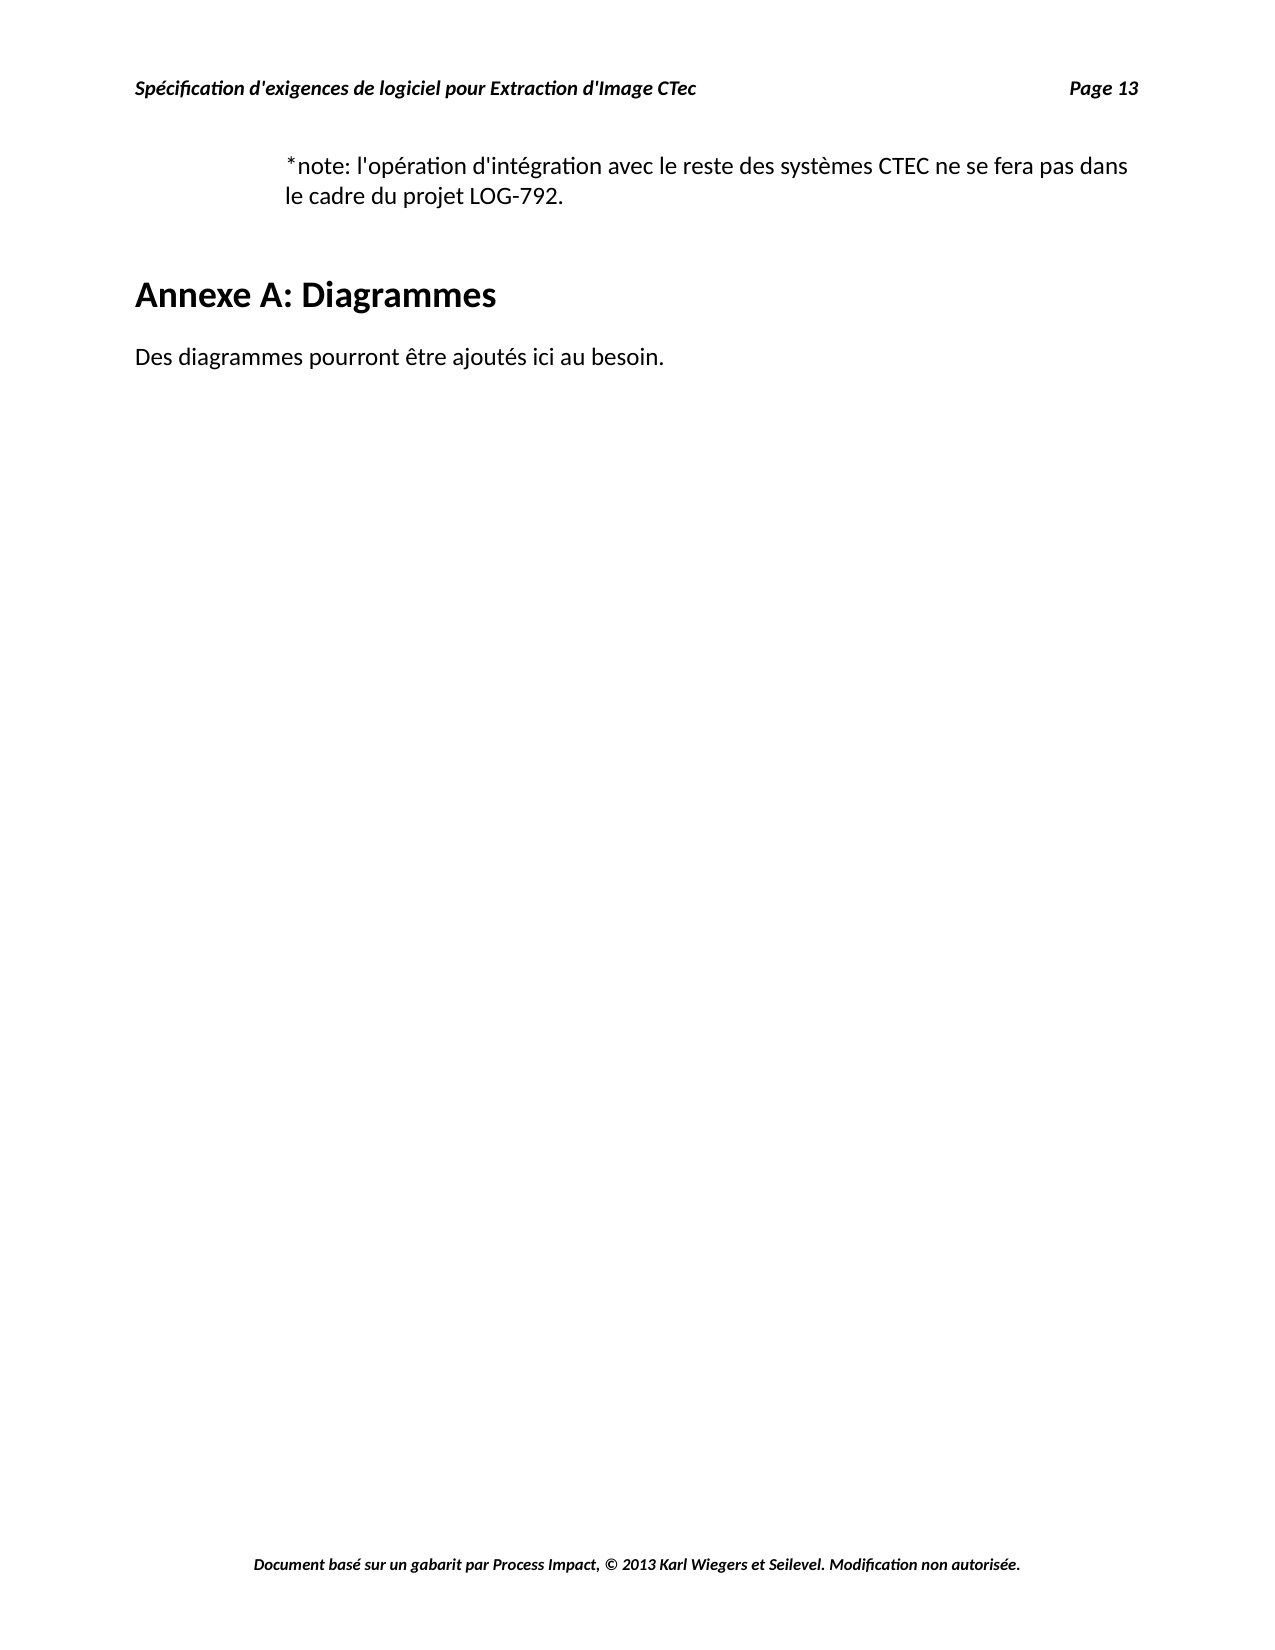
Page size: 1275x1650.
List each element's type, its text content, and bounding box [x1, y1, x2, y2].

list *note: l'opération d'intégration avec le reste des systèmes CTEC ne se fera pas dans le cadre du projet LOG-792. [247, 150, 1140, 211]
text Annexe A: Diagrammes [135, 271, 1140, 317]
text Des diagrammes pourront être ajoutés ici au besoin. [135, 342, 1140, 372]
